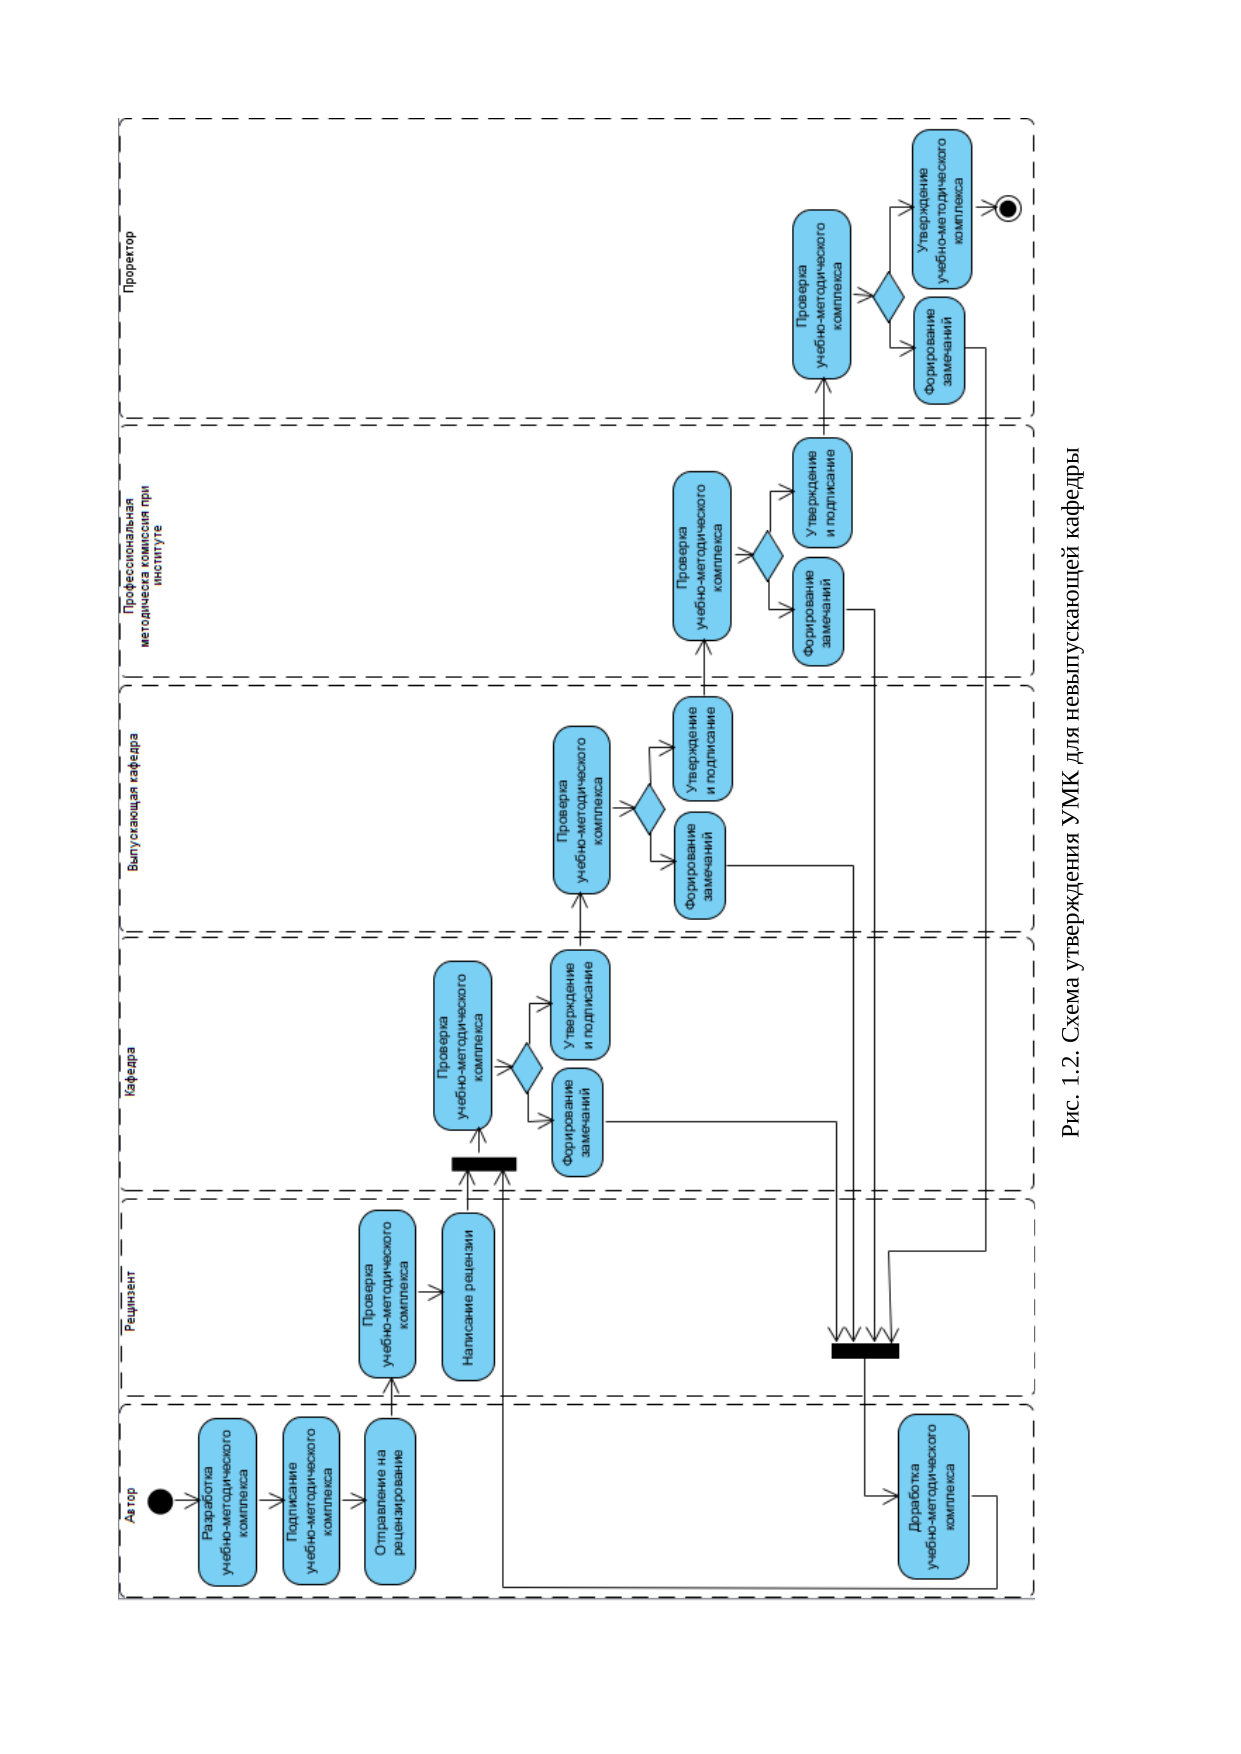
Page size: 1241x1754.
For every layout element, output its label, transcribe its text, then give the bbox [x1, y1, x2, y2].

table_header [1036, 118, 1040, 1600]
table_header Рис. 1.2. Схема утверждения УМК для невыпускающей кафедры [1040, 118, 1099, 1600]
picture [118, 118, 1036, 1601]
